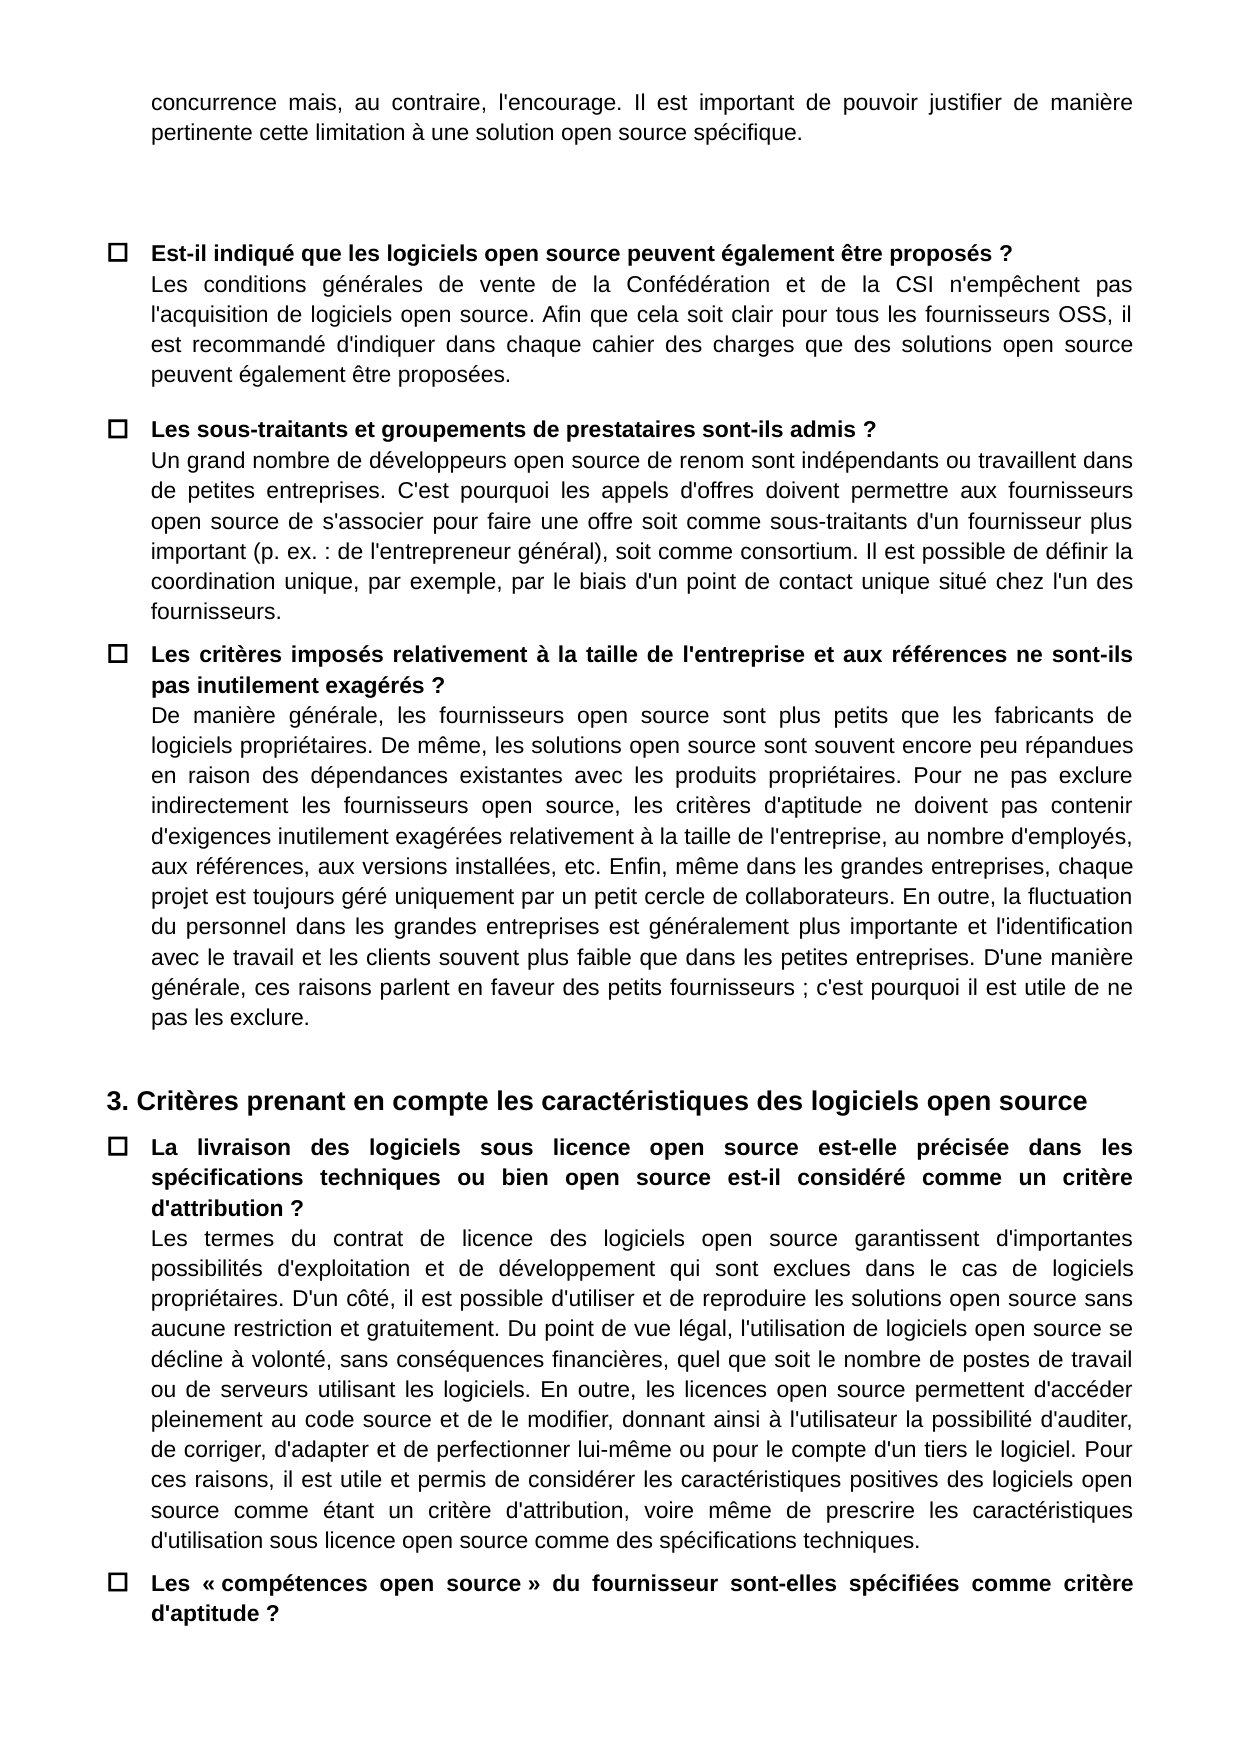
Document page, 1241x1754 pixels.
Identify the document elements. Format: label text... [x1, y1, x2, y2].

list Les « compétences open source » du fournisseur sont-elles spécifiées comme critère d'aptitude ? [106, 1569, 1134, 1627]
list De manière générale, les fournisseurs open source sont plus petits que les fabricants de logiciels propriétaires. De même, les solutions open source sont souvent encore peu répandues en raison des dépendances existantes avec les produits propriétaires. Pour ne pas exclure indirectement les fournisseurs open source, les critères d'aptitude ne doivent pas contenir d'exigences inutilement exagérées relativement à la taille de l'entreprise, au nombre d'employés, aux références, aux versions installées, etc. Enfin, même dans les grandes entreprises, chaque projet est toujours géré uniquement par un petit cercle de collaborateurs. En outre, la fluctuation du personnel dans les grandes entreprises est généralement plus importante et l'identification avec le travail et les clients souvent plus faible que dans les petites entreprises. D'une manière générale, ces raisons parlent en faveur des petits fournisseurs ; c'est pourquoi il est utile de ne pas les exclure. [151, 702, 1134, 1030]
list Les sous-traitants et groupements de prestataires sont-ils admis ? [106, 416, 1134, 443]
list Les termes du contrat de licence des logiciels open source garantissent d'importantes possibilités d'exploitation et de développement qui sont exclues dans le cas de logiciels propriétaires. D'un côté, il est possible d'utiliser et de reproduire les solutions open source sans aucune restriction et gratuitement. Du point de vue légal, l'utilisation de logiciels open source se décline à volonté, sans conséquences financières, quel que soit le nombre de postes de travail ou de serveurs utilisant les logiciels. En outre, les licences open source permettent d'accéder pleinement au code source et de le modifier, donnant ainsi à l'utilisateur la possibilité d'auditer, de corriger, d'adapter et de perfectionner lui-même ou pour le compte d'un tiers le logiciel. Pour ces raisons, il est utile et permis de considérer les caractéristiques positives des logiciels open source comme étant un critère d'attribution, voire même de prescrire les caractéristiques d'utilisation sous licence open source comme des spécifications techniques. [151, 1225, 1134, 1553]
list Est-il indiqué que les logiciels open source peuvent également être proposés ? [106, 240, 1134, 267]
subtitle 3. Critères prenant en compte les caractéristiques des logiciels open source [106, 1085, 1134, 1116]
list Les conditions générales de vente de la Confédération et de la CSI n'empêchent pas l'acquisition de logiciels open source. Afin que cela soit clair pour tous les fournisseurs OSS, il est recommandé d'indiquer dans chaque cahier des charges que des solutions open source peuvent également être proposées. [151, 271, 1134, 387]
list Les critères imposés relativement à la taille de l'entreprise et aux références ne sont-ils pas inutilement exagérés ? [106, 641, 1134, 698]
list concurrence mais, au contraire, l'encourage. Il est important de pouvoir justifier de manière pertinente cette limitation à une solution open source spécifique. [151, 89, 1134, 145]
list La livraison des logiciels sous licence open source est-elle précisée dans les spécifications techniques ou bien open source est-il considéré comme un critère d'attribution ? [106, 1134, 1134, 1221]
list Un grand nombre de développeurs open source de renom sont indépendants ou travaillent dans de petites entreprises. C'est pourquoi les appels d'offres doivent permettre aux fournisseurs open source de s'associer pour faire une offre soit comme sous-traitants d'un fournisseur plus important (p. ex. : de l'entrepreneur général), soit comme consortium. Il est possible de définir la coordination unique, par exemple, par le biais d'un point de contact unique situé chez l'un des fournisseurs. [151, 447, 1134, 624]
